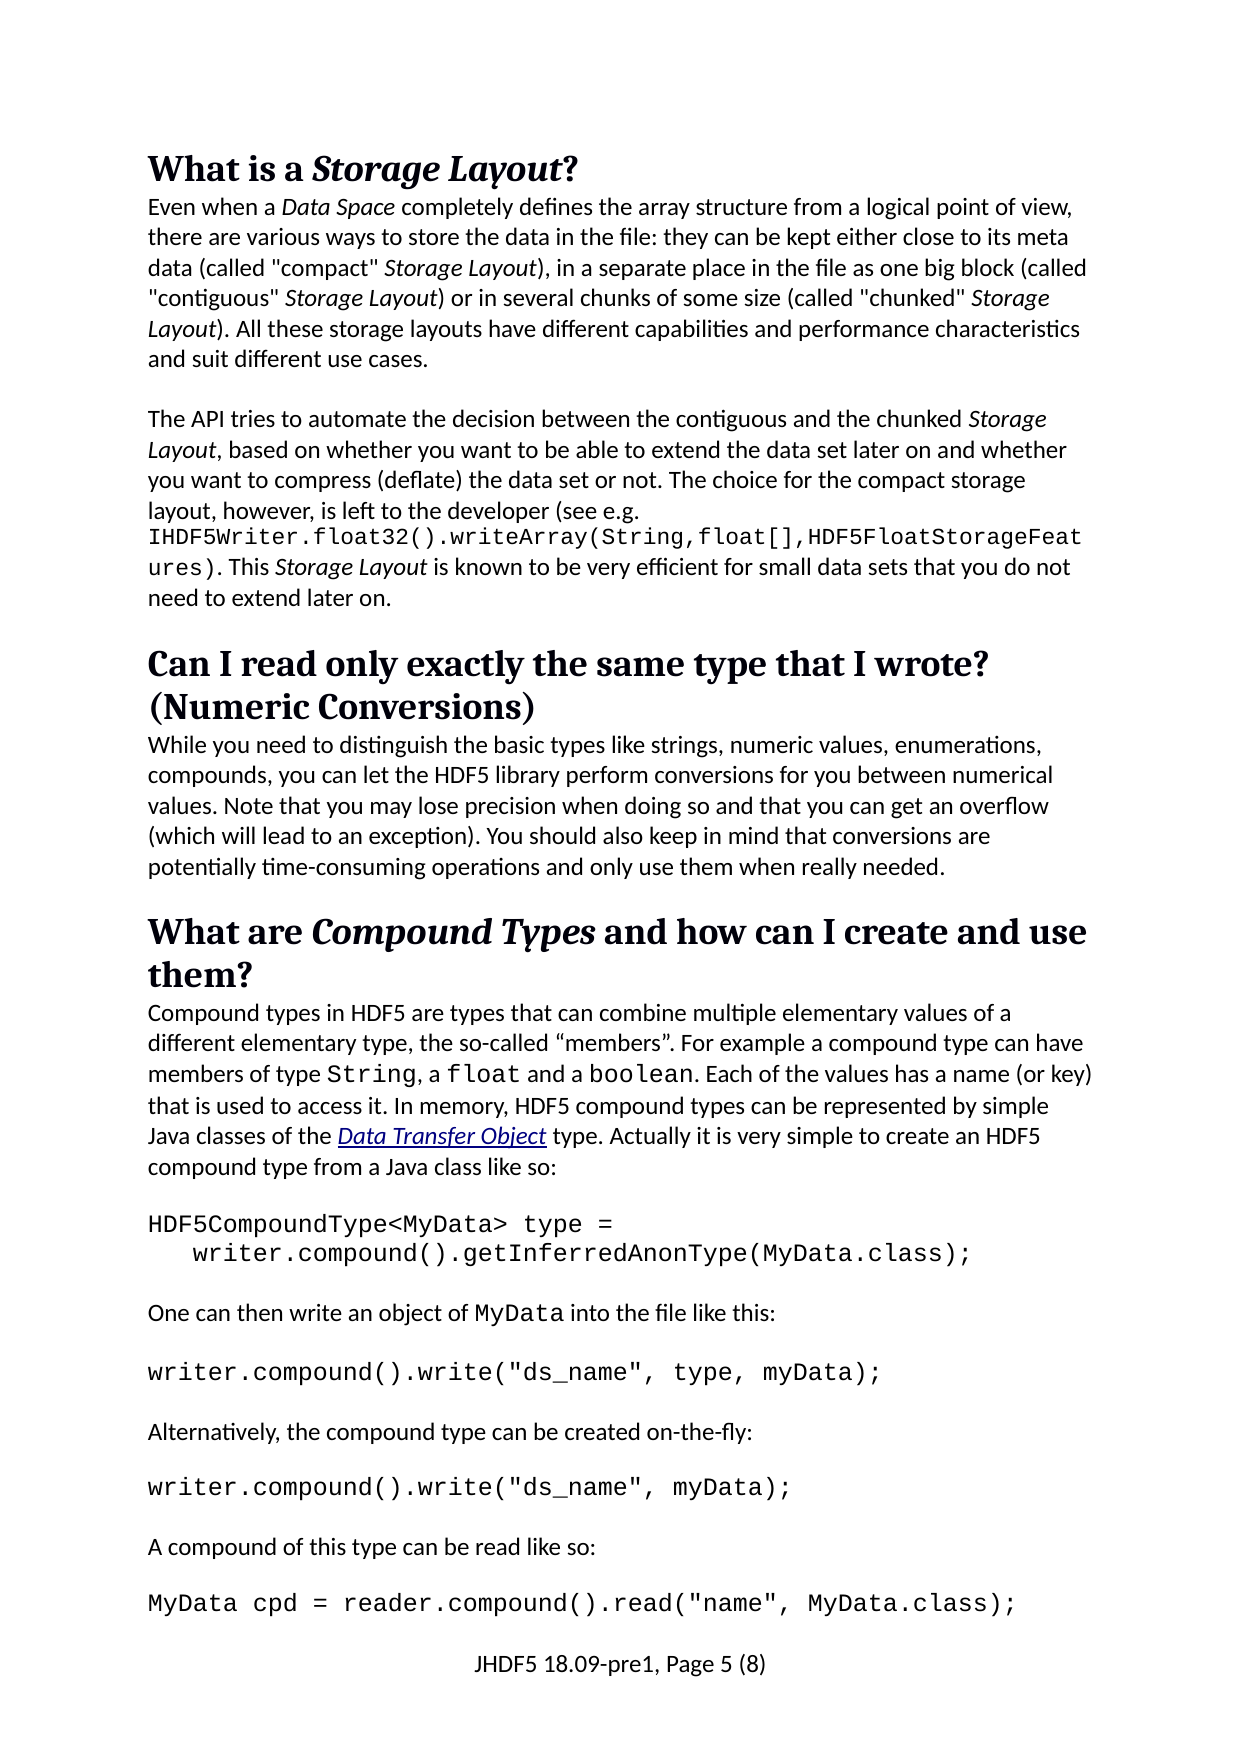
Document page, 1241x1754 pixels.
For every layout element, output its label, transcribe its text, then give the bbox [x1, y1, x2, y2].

text The API tries to automate the decision between the contiguous and the chunked Storage Layout, based on whether you want to be able to extend the data set later on and whether you want to compress (deflate) the data set or not. The choice for the compact storage layout, however, is left to the developer (see e.g. IHDF5Writer.float32().writeArray(String,float[],HDF5FloatStorageFeatures). This Storage Layout is known to be very efficient for small data sets that you do not need to extend later on. [148, 403, 1093, 613]
subtitle What is a Storage Layout? [148, 148, 1093, 191]
text Even when a Data Space completely defines the array structure from a logical point of view, there are various ways to store the data in the file: they can be kept either close to its meta data (called "compact" Storage Layout), in a separate place in the file as one big block (called "contiguous" Storage Layout) or in several chunks of some size (called "chunked" Storage Layout). All these storage layouts have different capabilities and performance characteristics and suit different use cases. [148, 191, 1093, 374]
text writer.compound().write("ds_name", type, myData); [148, 1359, 1093, 1388]
text Compound types in HDF5 are types that can combine multiple elementary values of a different elementary type, the so-called “members”. For example a compound type can have members of type String, a float and a boolean. Each of the values has a name (or key) that is used to access it. In memory, HDF5 compound types can be represented by simple Java classes of the Data Transfer Object type. Actually it is very simple to create an HDF5 compound type from a Java class like so: [148, 997, 1093, 1181]
text writer.compound().write("ds_name", myData); [148, 1475, 1093, 1503]
text HDF5CompoundType<MyData> type = [148, 1212, 1093, 1240]
subtitle What are Compound Types and how can I create and use them? [148, 911, 1093, 997]
text A compound of this type can be read like so: [148, 1531, 1093, 1562]
text While you need to distinguish the basic types like strings, numeric values, enumerations, compounds, you can let the HDF5 library perform conversions for you between numerical values. Note that you may lose precision when doing so and that you can get an overflow (which will lead to an exception). You should also keep in mind that conversions are potentially time-consuming operations and only use them when really needed. [148, 729, 1093, 881]
subtitle Can I read only exactly the same type that I wrote? (Numeric Conversions) [148, 642, 1093, 729]
text One can then write an object of MyData into the file like this: [148, 1297, 1093, 1329]
text Alternatively, the compound type can be created on-the-fly: [148, 1416, 1093, 1446]
text writer.compound().getInferredAnonType(MyData.class); [148, 1240, 1093, 1269]
text MyData cpd = reader.compound().read("name", MyData.class); [148, 1590, 1093, 1619]
